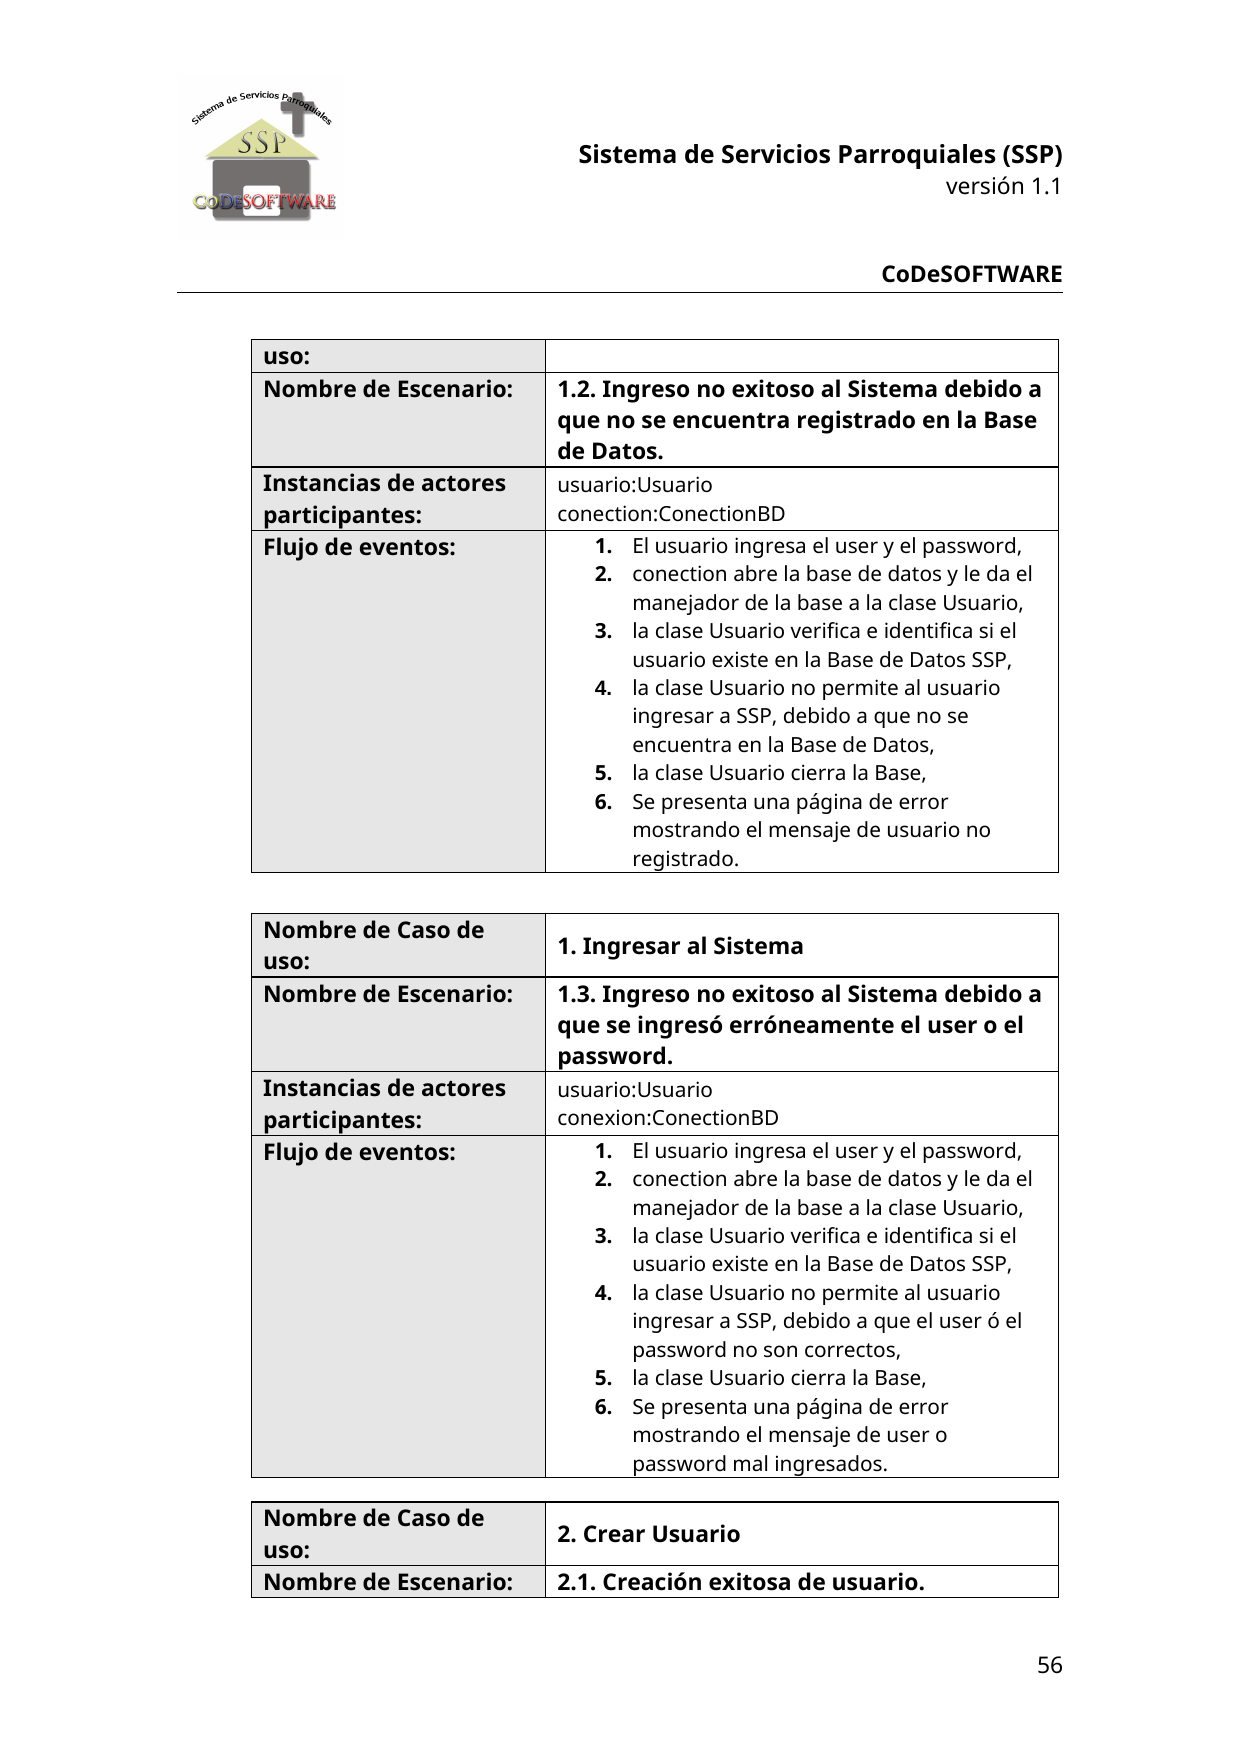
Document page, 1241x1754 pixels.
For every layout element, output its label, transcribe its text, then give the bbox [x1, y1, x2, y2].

table_cell Flujo de eventos: [252, 1136, 545, 1477]
table_header uso: [252, 340, 545, 372]
table_cell 1.3. Ingreso no exitoso al Sistema debido a que se ingresó erróneamente el user o el password. [546, 978, 1058, 1071]
table_cell 1.2. Ingreso no exitoso al Sistema debido a que no se encuentra registrado en la Base de Datos. [546, 373, 1058, 466]
table_cell Flujo de eventos: [252, 531, 545, 872]
table_header Nombre de Caso de uso: [252, 914, 545, 976]
table_header 1. Ingresar al Sistema [546, 914, 1058, 976]
table_cell usuario:Usuario conexion:ConectionBD [546, 1072, 1058, 1135]
table_header 2. Crear Usuario [546, 1503, 1058, 1565]
table_cell 2.1. Creación exitosa de usuario. [546, 1566, 1058, 1597]
table_cell Instancias de actores participantes: [252, 1072, 545, 1135]
table_cell El usuario ingresa el user y el password, conection abre la base de datos y le da el manejador de la base a la clase Usuario, la clase Usuario verifica e identifica si el usuario existe en la Base de Datos SSP, la clase Usuario no permite al usuario ingresar a SSP, debido a que el user ó el password no son correctos, la clase Usuario cierra la Base, Se presenta una página de error mostrando el mensaje de user o password mal ingresados. [546, 1136, 1058, 1477]
table_cell Nombre de Escenario: [252, 978, 545, 1071]
table_cell El usuario ingresa el user y el password, conection abre la base de datos y le da el manejador de la base a la clase Usuario, la clase Usuario verifica e identifica si el usuario existe en la Base de Datos SSP, la clase Usuario no permite al usuario ingresar a SSP, debido a que no se encuentra en la Base de Datos, la clase Usuario cierra la Base, Se presenta una página de error mostrando el mensaje de usuario no registrado. [546, 531, 1058, 872]
table_header [546, 340, 1058, 372]
table_cell usuario:Usuario conection:ConectionBD [546, 468, 1058, 530]
picture [178, 74, 345, 240]
table_header Nombre de Caso de uso: [252, 1503, 545, 1565]
table_cell Nombre de Escenario: [252, 1566, 545, 1597]
table_cell Instancias de actores participantes: [252, 468, 545, 530]
table_cell Nombre de Escenario: [252, 373, 545, 466]
